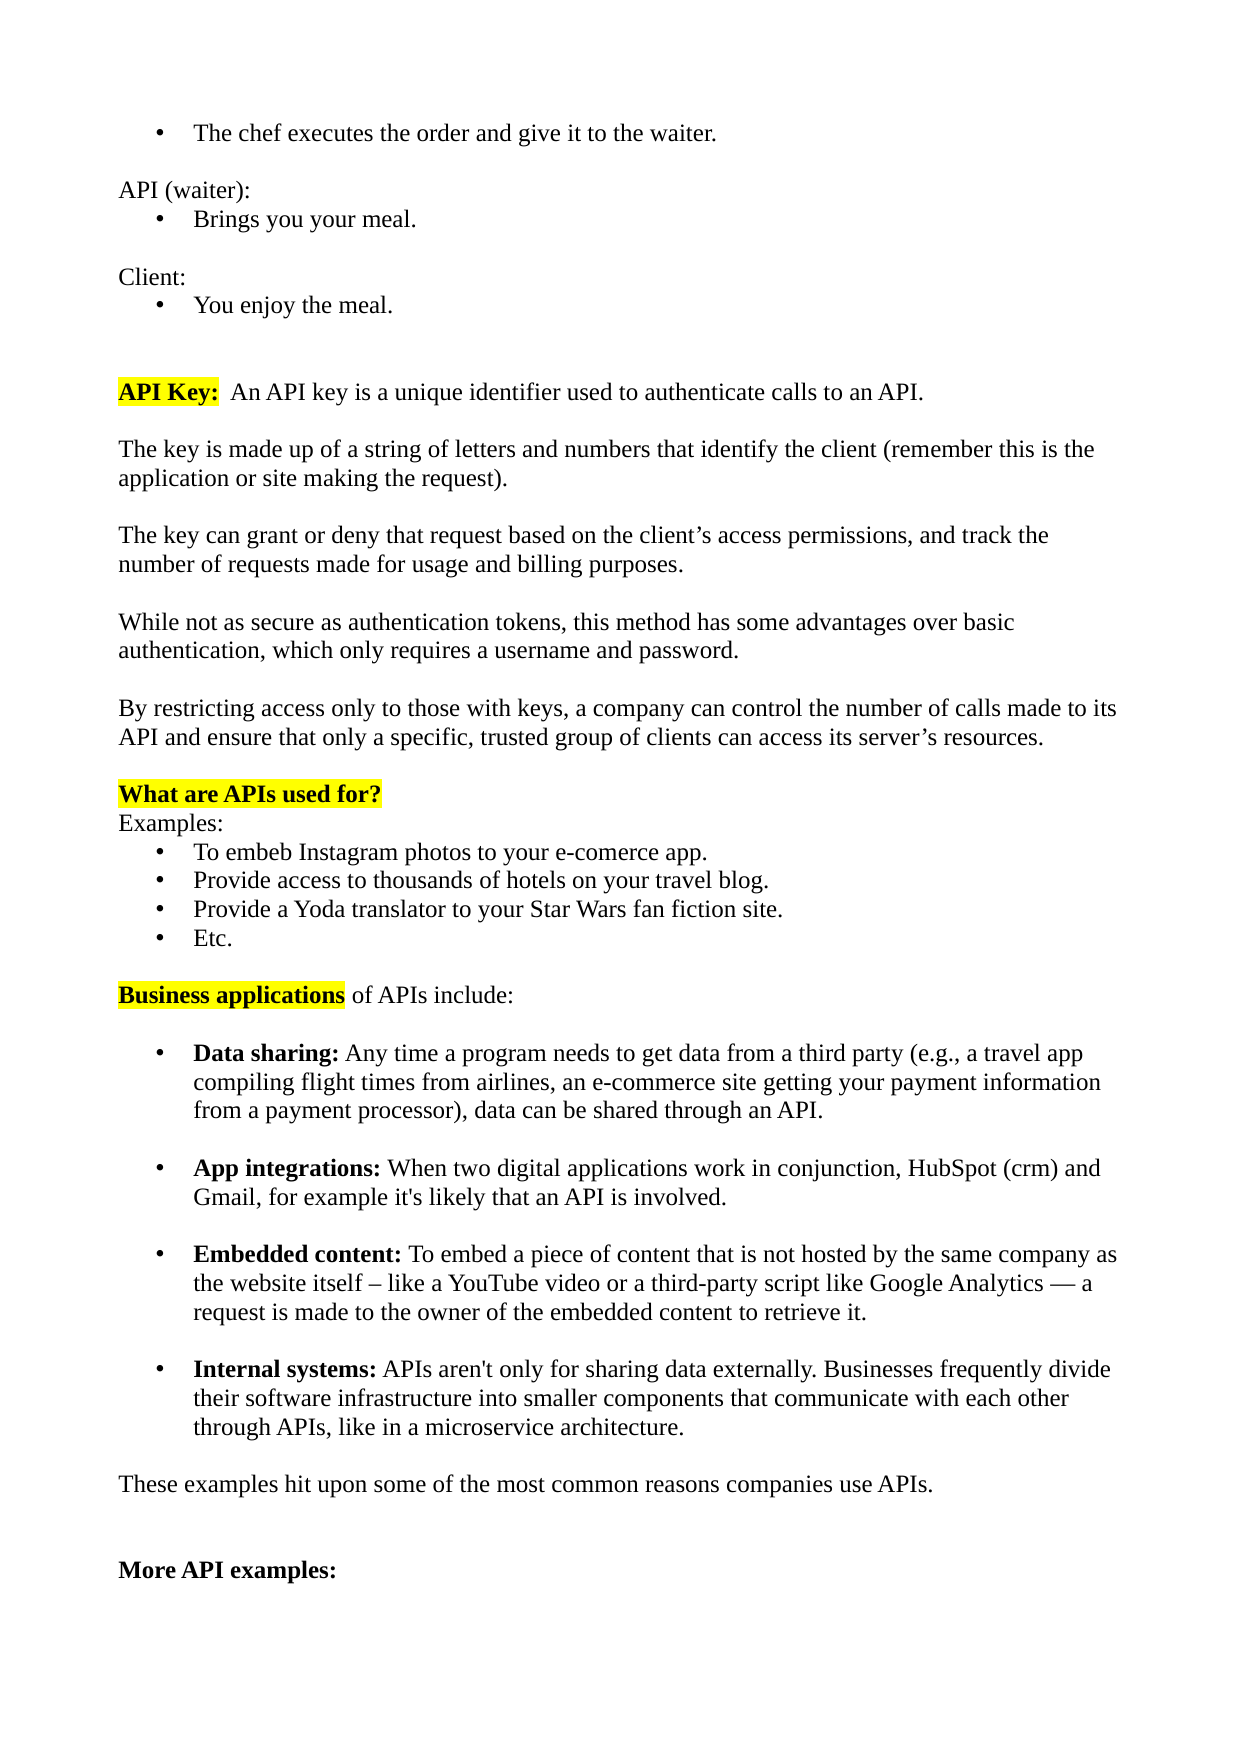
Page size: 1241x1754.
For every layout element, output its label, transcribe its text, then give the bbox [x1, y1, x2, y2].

text By restricting access only to those with keys, a company can control the number of calls made to its API and ensure that only a specific, trusted group of clients can access its server’s resources. [118, 693, 1122, 751]
list Provide a Yoda translator to your Star Wars fan fiction site. [156, 894, 1122, 923]
text What are APIs used for? [118, 779, 1122, 808]
list App integrations: When two digital applications work in conjunction, HubSpot (crm) and Gmail, for example it's likely that an API is involved. [156, 1153, 1122, 1211]
list The chef executes the order and give it to the waiter. [156, 118, 1122, 147]
list Data sharing: Any time a program needs to get data from a third party (e.g., a travel app compiling flight times from airlines, an e-commerce site getting your payment information from a payment processor), data can be shared through an API. [156, 1038, 1122, 1124]
text These examples hit upon some of the most common reasons companies use APIs. [118, 1469, 1122, 1498]
list Embedded content: To embed a piece of content that is not hosted by the same company as the website itself – like a YouTube video or a third-party script like Google Analytics — a request is made to the owner of the embedded content to retrieve it. [156, 1239, 1122, 1326]
text Examples: [118, 808, 1122, 837]
list Provide access to thousands of hotels on your travel blog. [156, 866, 1122, 894]
text API Key: An API key is a unique identifier used to authenticate calls to an API. [118, 377, 1122, 406]
text More API examples: [118, 1556, 1122, 1584]
list To embeb Instagram photos to your e-comerce app. [156, 837, 1122, 866]
text Business applications of APIs include: [118, 981, 1122, 1009]
list Brings you your meal. [156, 204, 1122, 233]
list Etc. [156, 923, 1122, 952]
text The key can grant or deny that request based on the client’s access permissions, and track the number of requests made for usage and billing purposes. [118, 521, 1122, 578]
list Internal systems: APIs aren't only for sharing data externally. Businesses frequently divide their software infrastructure into smaller components that communicate with each other through APIs, like in a microservice architecture. [156, 1354, 1122, 1441]
text The key is made up of a string of letters and numbers that identify the client (remember this is the application or site making the request). [118, 434, 1122, 492]
text API (waiter): [118, 176, 1122, 204]
text Client: [118, 262, 1122, 291]
list You enjoy the meal. [156, 291, 1122, 319]
text While not as secure as authentication tokens, this method has some advantages over basic authentication, which only requires a username and password. [118, 607, 1122, 664]
